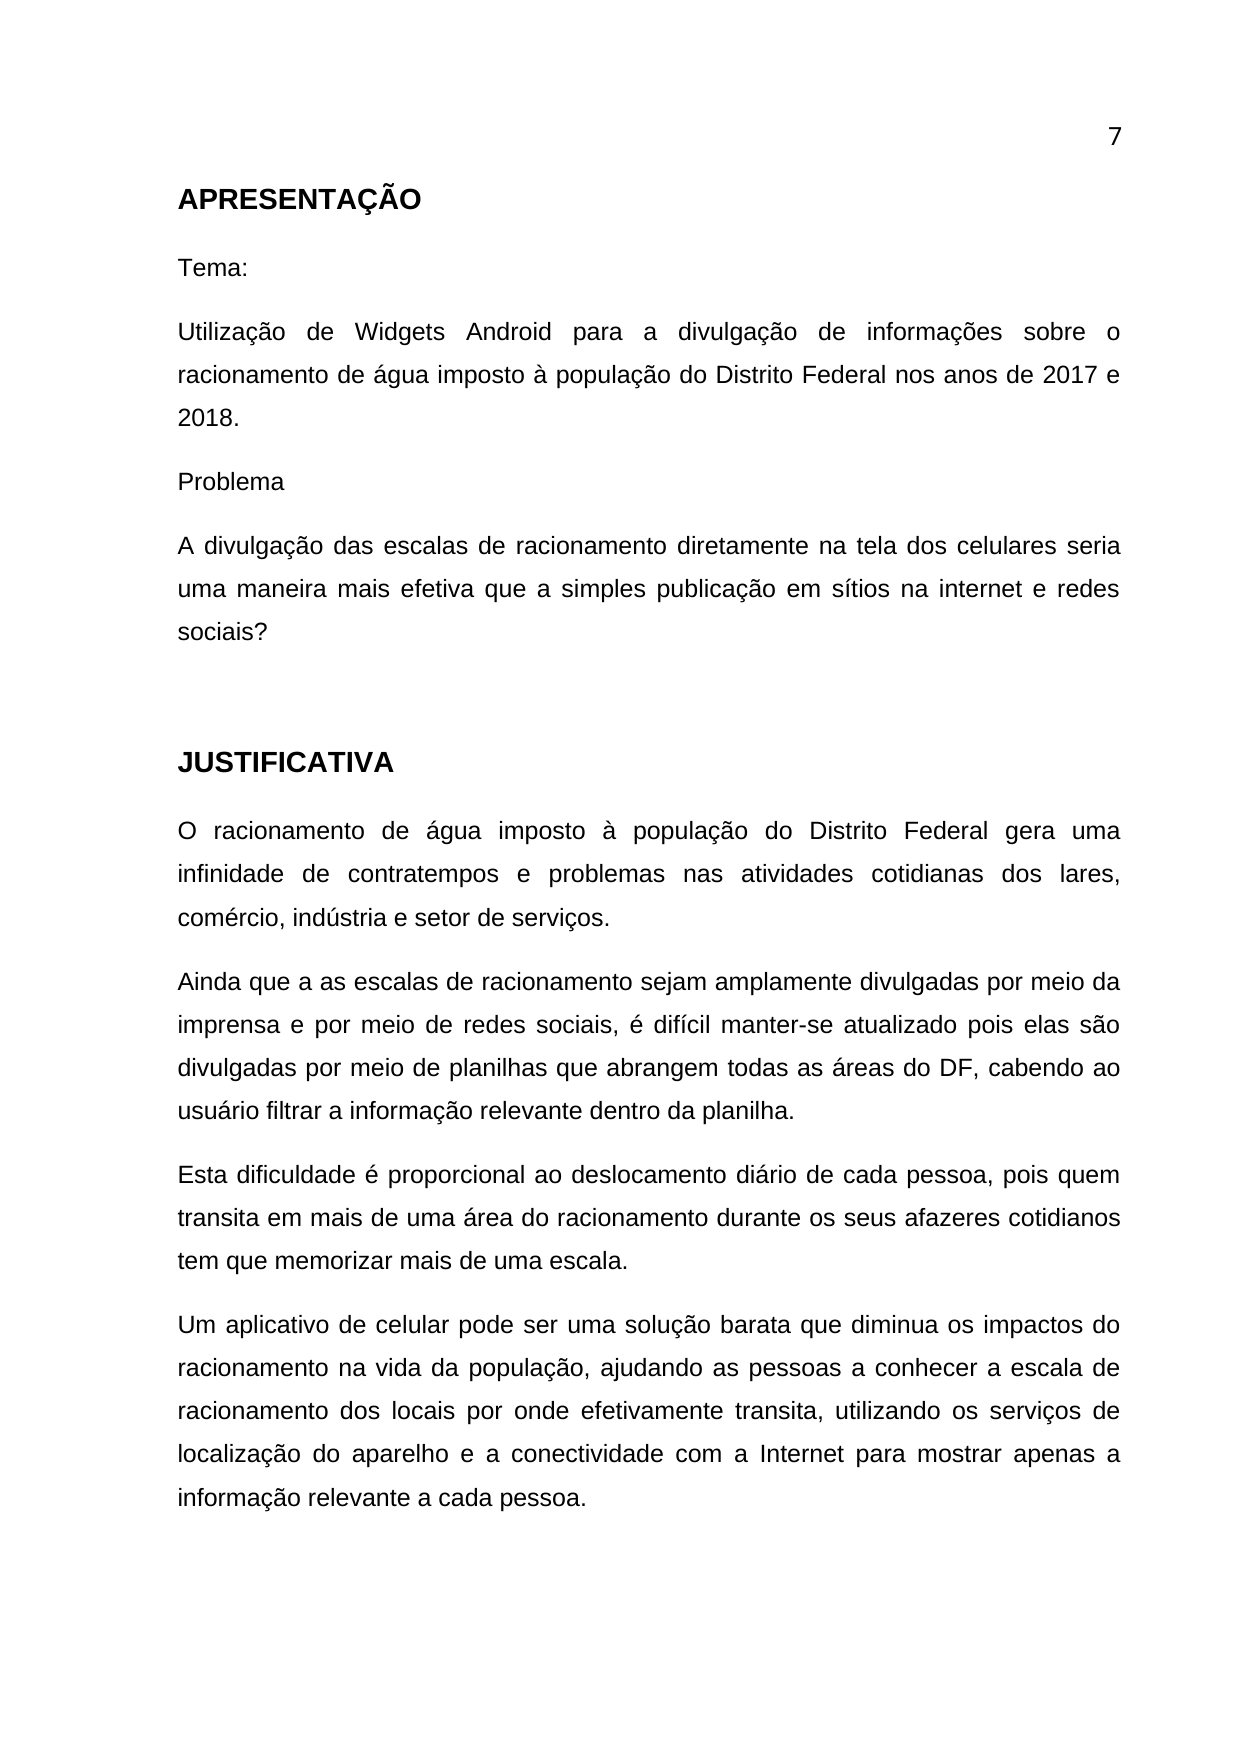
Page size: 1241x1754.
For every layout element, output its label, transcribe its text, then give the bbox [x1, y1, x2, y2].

text A divulgação das escalas de racionamento diretamente na tela dos celulares seria uma maneira mais efetiva que a simples publicação em sítios na internet e redes sociais? [177, 531, 1122, 646]
text Esta dificuldade é proporcional ao deslocamento diário de cada pessoa, pois quem transita em mais de uma área do racionamento durante os seus afazeres cotidianos tem que memorizar mais de uma escala. [177, 1160, 1122, 1275]
text O racionamento de água imposto à população do Distrito Federal gera uma infinidade de contratempos e problemas nas atividades cotidianas dos lares, comércio, indústria e setor de serviços. [177, 816, 1122, 931]
text Ainda que a as escalas de racionamento sejam amplamente divulgadas por meio da imprensa e por meio de redes sociais, é difícil manter-se atualizado pois elas são divulgadas por meio de planilhas que abrangem todas as áreas do DF, cabendo ao usuário filtrar a informação relevante dentro da planilha. [177, 966, 1122, 1124]
text Problema [177, 467, 1122, 496]
text APRESENTAÇÃO [177, 182, 1122, 215]
text Um aplicativo de celular pode ser uma solução barata que diminua os impactos do racionamento na vida da população, ajudando as pessoas a conhecer a escala de racionamento dos locais por onde efetivamente transita, utilizando os serviços de localização do aparelho e a conectividade com a Internet para mostrar apenas a informação relevante a cada pessoa. [177, 1310, 1122, 1511]
text JUSTIFICATIVA [177, 745, 1122, 779]
text Tema: [177, 253, 1122, 282]
text Utilização de Widgets Android para a divulgação de informações sobre o racionamento de água imposto à população do Distrito Federal nos anos de 2017 e 2018. [177, 317, 1122, 432]
